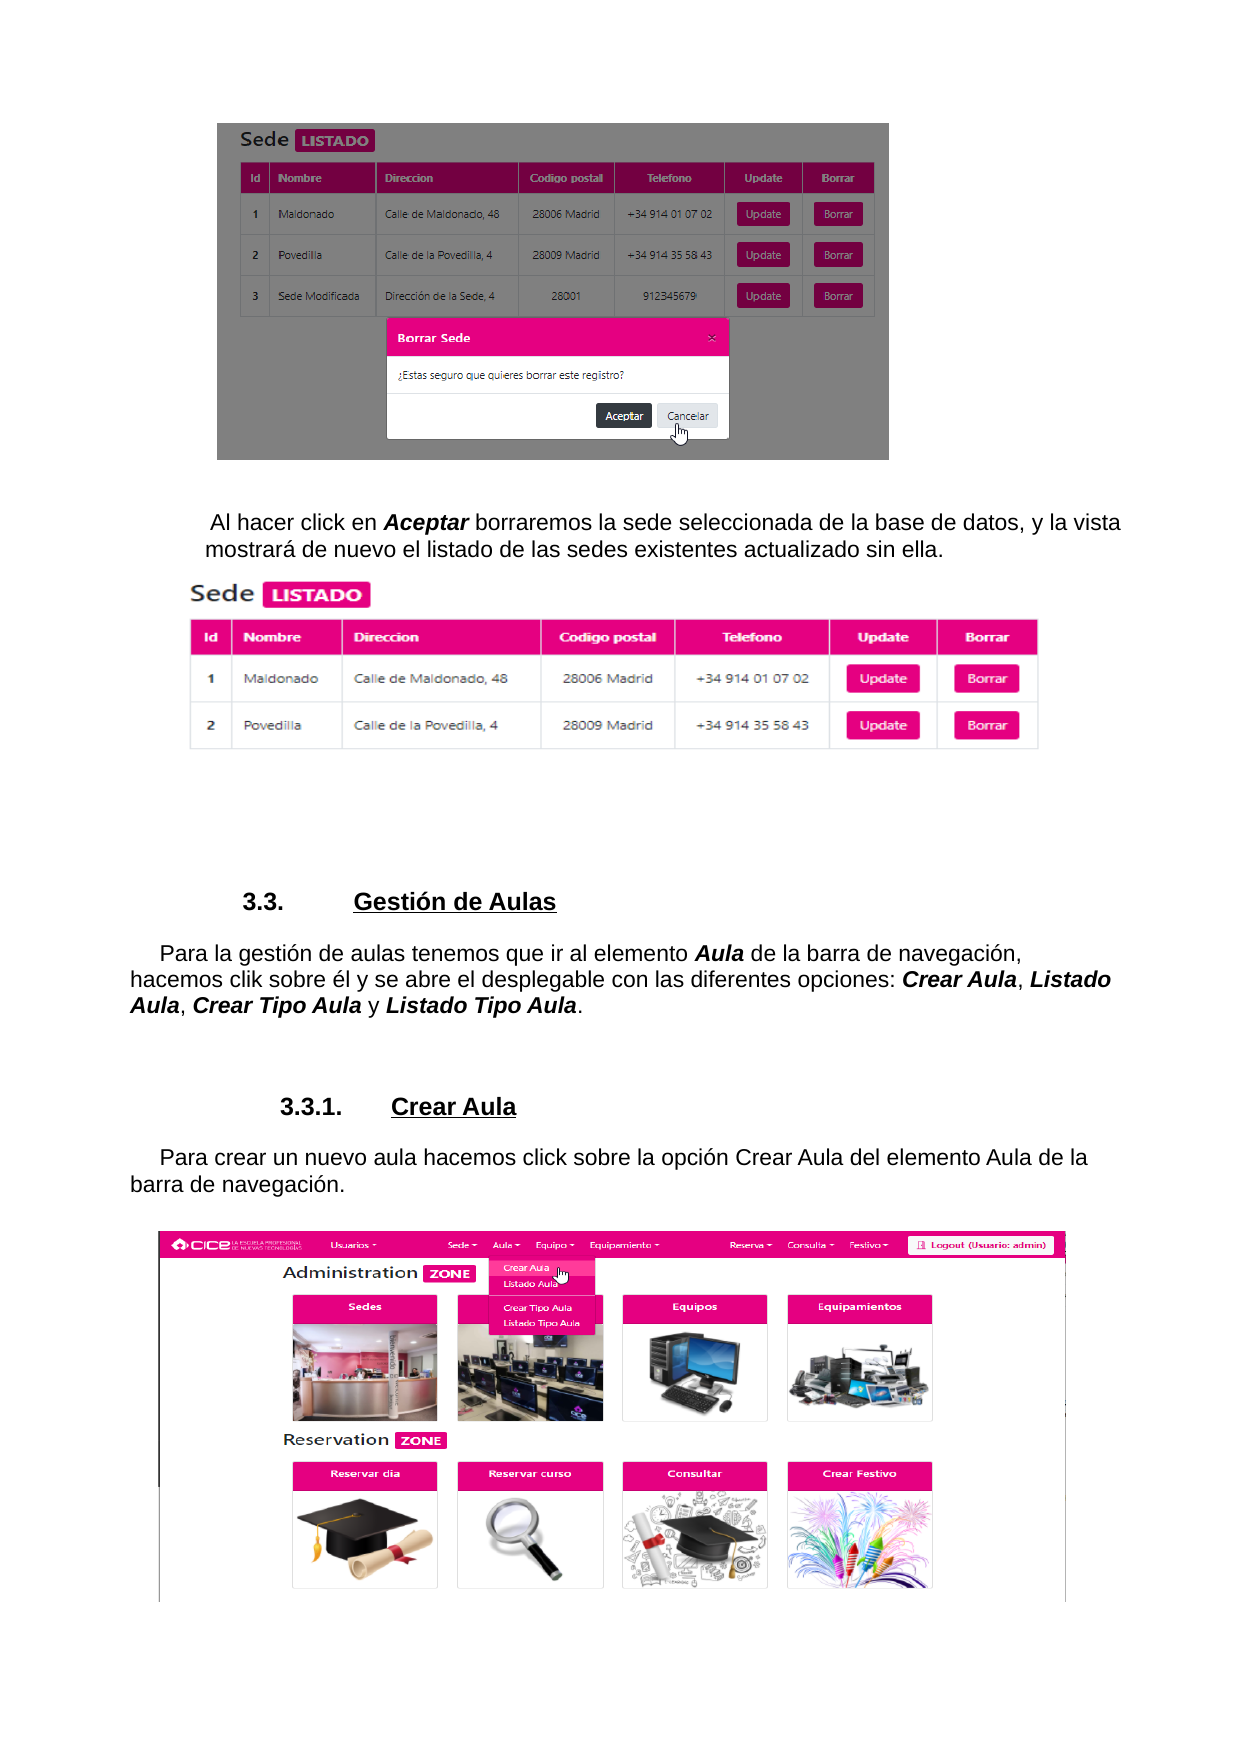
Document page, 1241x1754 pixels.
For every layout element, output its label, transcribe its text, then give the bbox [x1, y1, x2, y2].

list Crear Aula [280, 1092, 1122, 1121]
picture [165, 573, 1053, 783]
text Para crear un nuevo aula hacemos click sobre la opción Crear Aula del elemento Aula de la barra de navegación. [130, 1144, 1116, 1197]
picture [158, 1231, 1066, 1602]
picture [217, 123, 889, 460]
list Al hacer click en Aceptar borraremos la sede seleccionada de la base de datos, y la vista mostrará de nuevo el listado de las sedes existentes actualizado sin ella. [167, 509, 1122, 562]
text Para la gestión de aulas tenemos que ir al elemento Aula de la barra de navegación, hacemos clik sobre él y se abre el desplegable con las diferentes opciones: Crear Aula, Listado Aula, Crear Tipo Aula y Listado Tipo Aula. [130, 939, 1116, 1018]
list Gestión de Aulas [242, 887, 1122, 916]
